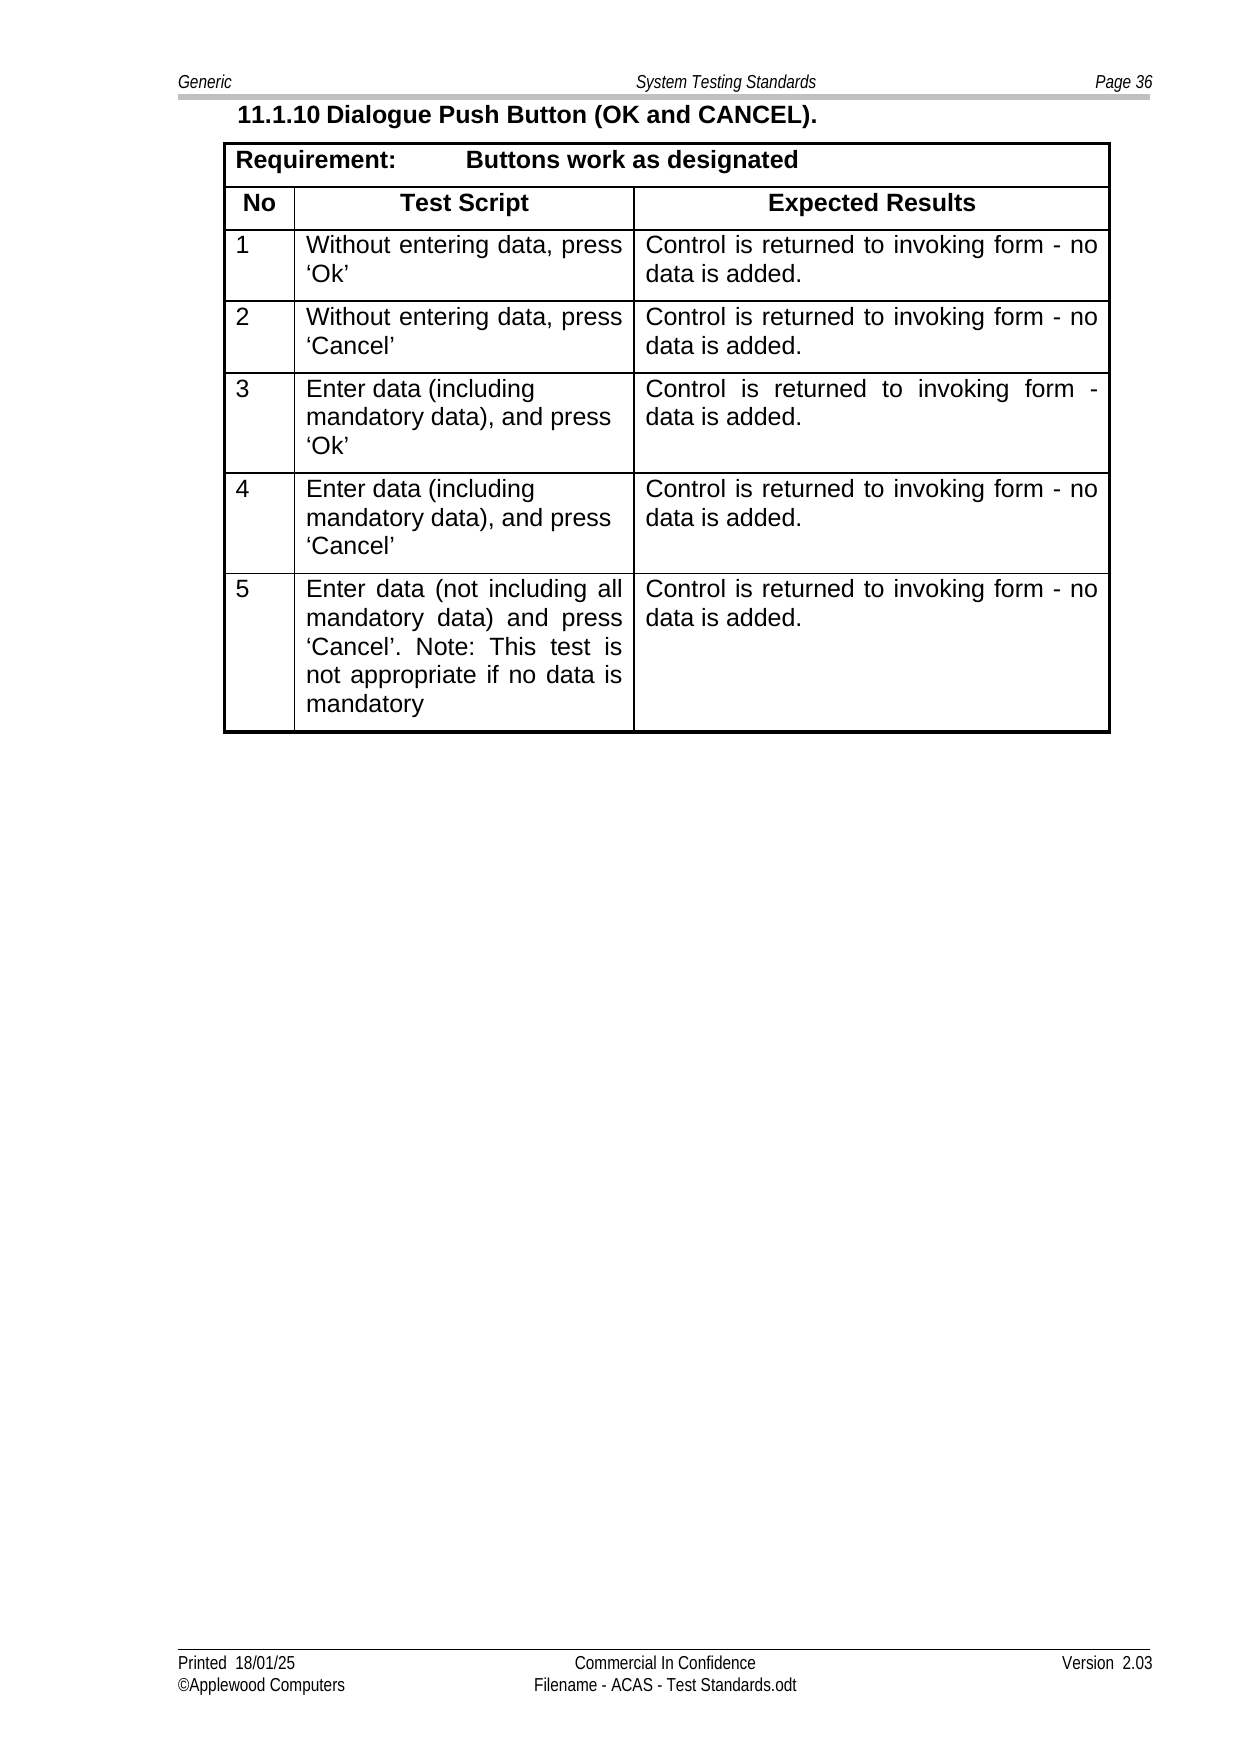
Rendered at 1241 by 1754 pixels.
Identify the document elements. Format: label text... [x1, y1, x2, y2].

subtitle Dialogue Push Button (OK and CANCEL). [237, 100, 1110, 129]
table_cell Enter data (including mandatory data), and press ‘Ok’ [295, 374, 633, 472]
table_cell Control is returned to invoking form - no data is added. [635, 574, 1108, 730]
table_cell Expected Results [635, 188, 1108, 229]
table_cell Enter data (including mandatory data), and press ‘Cancel’ [295, 474, 633, 573]
table_cell Test Script [295, 188, 633, 229]
table_cell Enter data (not including all mandatory data) and press ‘Cancel’. Note: This test is not appropriate if no data is mandatory [295, 574, 633, 730]
table_header Requirement: Buttons work as designated [226, 145, 1108, 186]
table_cell Control is returned to invoking form - data is added. [635, 374, 1108, 472]
table_cell Control is returned to invoking form - no data is added. [635, 474, 1108, 573]
table_cell Without entering data, press ‘Cancel’ [295, 302, 633, 372]
table_cell No [226, 188, 294, 229]
table_cell 5 [226, 574, 294, 730]
table_cell Control is returned to invoking form - no data is added. [635, 231, 1108, 300]
table_cell 4 [226, 474, 294, 573]
table_cell 2 [226, 302, 294, 372]
table_cell 3 [226, 374, 294, 472]
table_cell Control is returned to invoking form - no data is added. [635, 302, 1108, 372]
table_cell Without entering data, press ‘Ok’ [295, 231, 633, 300]
table_cell 1 [226, 231, 294, 300]
